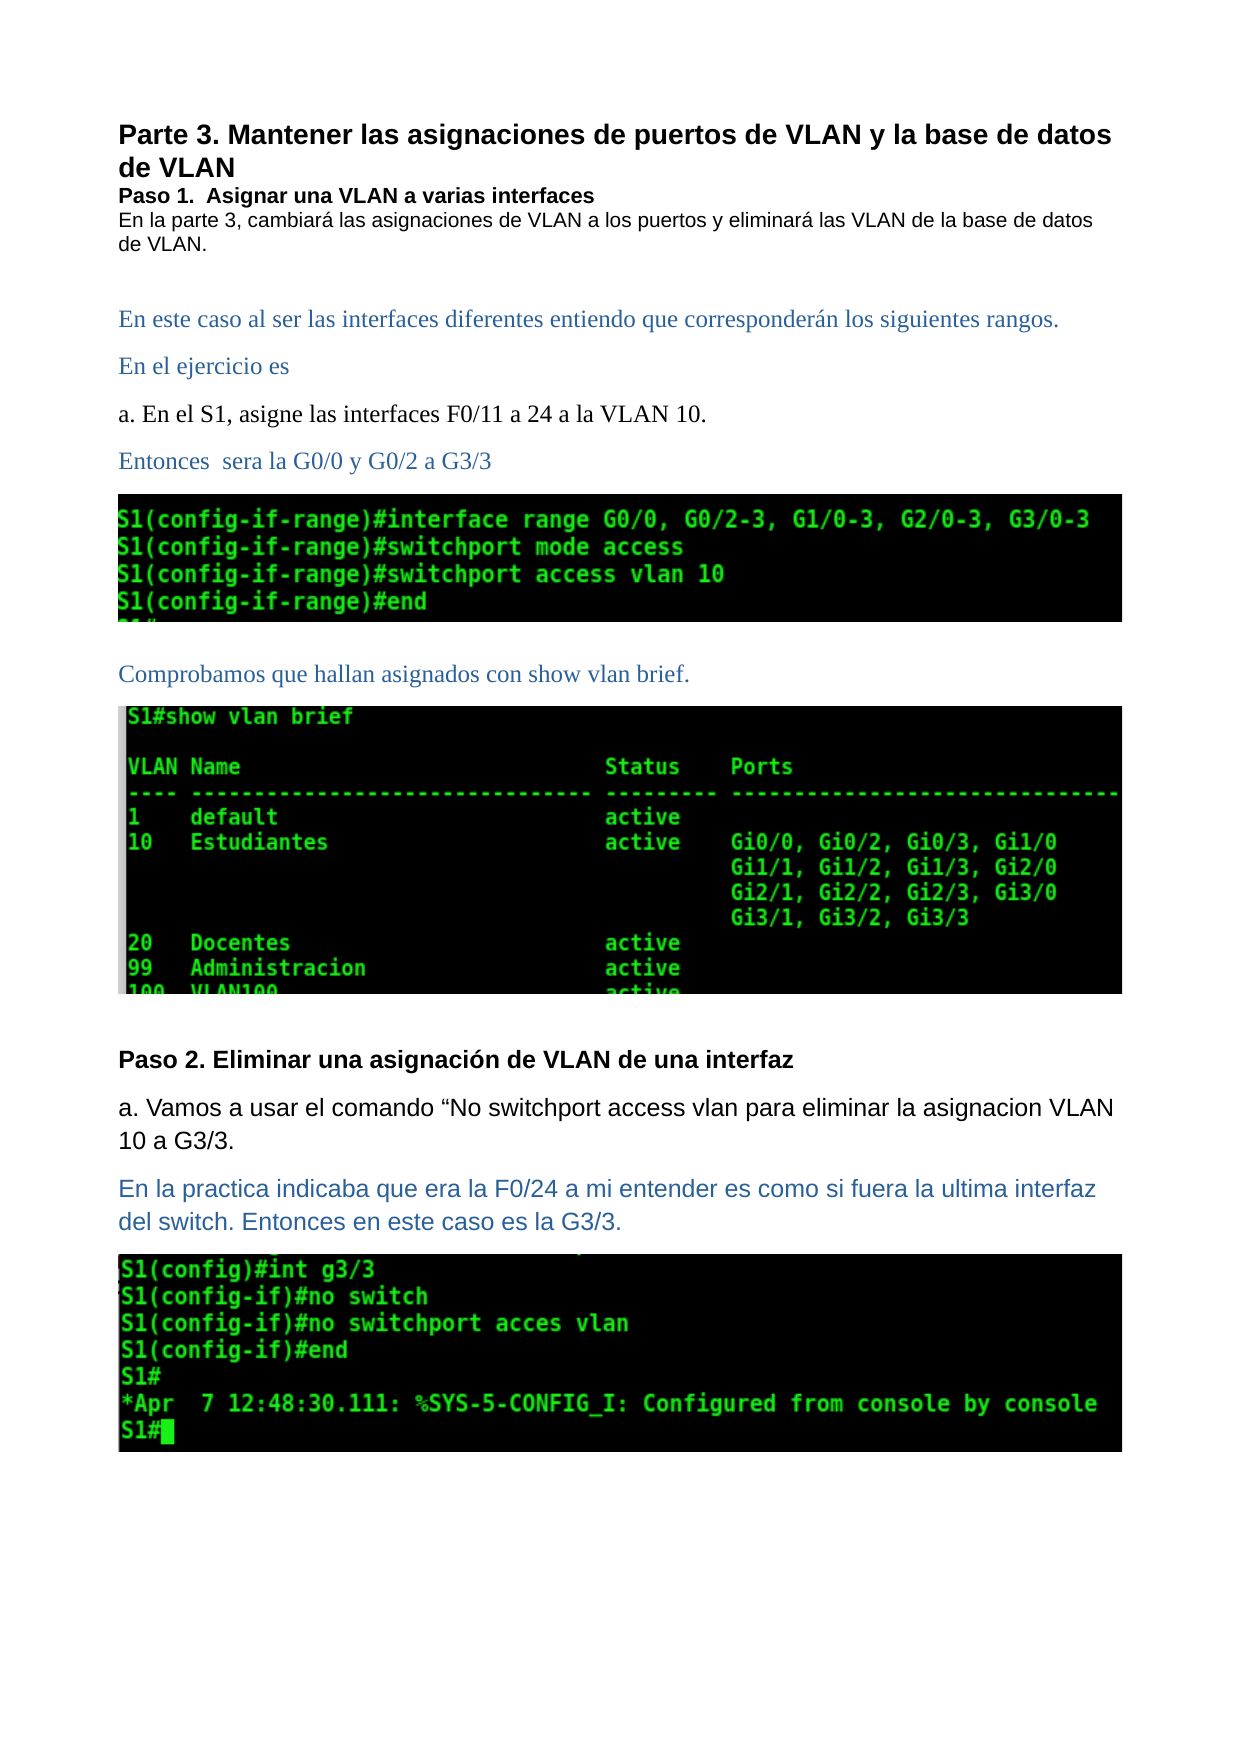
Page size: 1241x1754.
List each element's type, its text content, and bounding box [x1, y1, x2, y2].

picture [118, 494, 1123, 622]
text Paso 1. Asignar una VLAN a varias interfaces [118, 183, 1122, 208]
text a. Vamos a usar el comando “No switchport access vlan para eliminar la asignacion VLAN 10 a G3/3. [118, 1093, 1122, 1155]
text Comprobamos que hallan asignados con show vlan brief. [118, 622, 1122, 688]
text Paso 2. Eliminar una asignación de VLAN de una interfaz [118, 1046, 1122, 1074]
text En el ejercicio es [118, 351, 1122, 380]
text Entonces sera la G0/0 y G0/2 a G3/3 [118, 446, 1122, 475]
picture [118, 706, 1123, 994]
text a. En el S1, asigne las interfaces F0/11 a 24 a la VLAN 10. [118, 399, 1122, 428]
text En la practica indicaba que era la F0/24 a mi entender es como si fuera la ultima interfaz del switch. Entonces en este caso es la G3/3. [118, 1174, 1122, 1236]
text Parte 3. Mantener las asignaciones de puertos de VLAN y la base de datos de VLAN [118, 118, 1122, 183]
text En la parte 3, cambiará las asignaciones de VLAN a los puertos y eliminará las VLAN de la base de datos de VLAN. [118, 208, 1122, 256]
text En este caso al ser las interfaces diferentes entiendo que corresponderán los siguientes rangos. [118, 304, 1122, 332]
picture [118, 1254, 1123, 1452]
